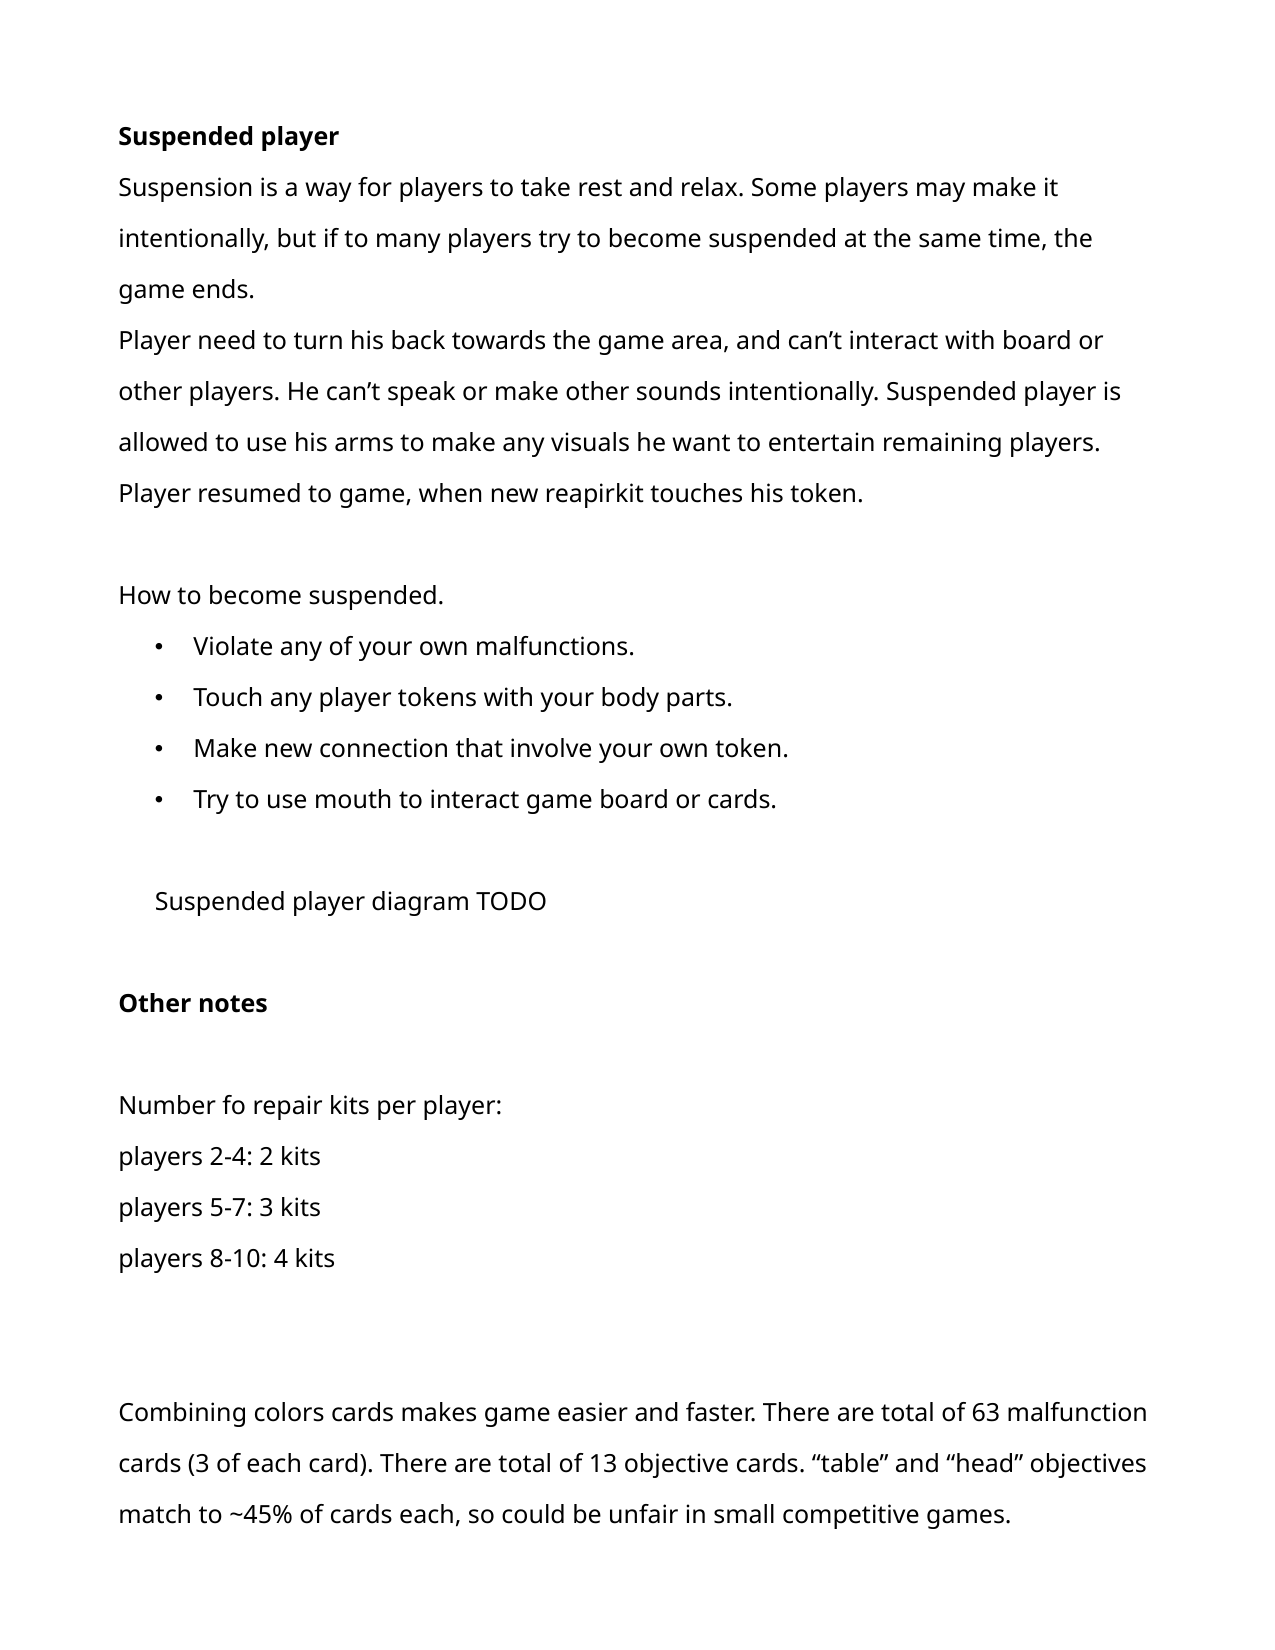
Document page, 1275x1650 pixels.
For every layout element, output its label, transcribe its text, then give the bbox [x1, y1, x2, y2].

text Player resumed to game, when new reapirkit touches his token. [118, 475, 1157, 509]
text Player need to turn his back towards the game area, and can’t interact with board or other players. He can’t speak or make other sounds intentionally. Suspended player is allowed to use his arms to make any visuals he want to entertain remaining players. [118, 322, 1157, 458]
text players 5-7: 3 kits [118, 1190, 1157, 1224]
text players 2-4: 2 kits [118, 1139, 1157, 1173]
text players 8-10: 4 kits [118, 1241, 1157, 1275]
text Other notes [118, 986, 1157, 1020]
list Try to use mouth to interact game board or cards. [154, 782, 1157, 816]
list Violate any of your own malfunctions. [154, 628, 1157, 663]
text Number fo repair kits per player: [118, 1088, 1157, 1122]
list Touch any player tokens with your body parts. [154, 679, 1157, 714]
text Suspension is a way for players to take rest and relax. Some players may make it intentionally, but if to many players try to become suspended at the same time, the game ends. [118, 169, 1157, 305]
text How to become suspended. [118, 577, 1157, 612]
list Make new connection that involve your own token. [154, 731, 1157, 765]
text Suspended player diagram TODO [154, 884, 1157, 918]
text Combining colors cards makes game easier and faster. There are total of 63 malfunction cards (3 of each card). There are total of 13 objective cards. “table” and “head” objectives match to ~45% of cards each, so could be unfair in small competitive games. [118, 1394, 1157, 1530]
text Suspended player [118, 118, 1157, 152]
